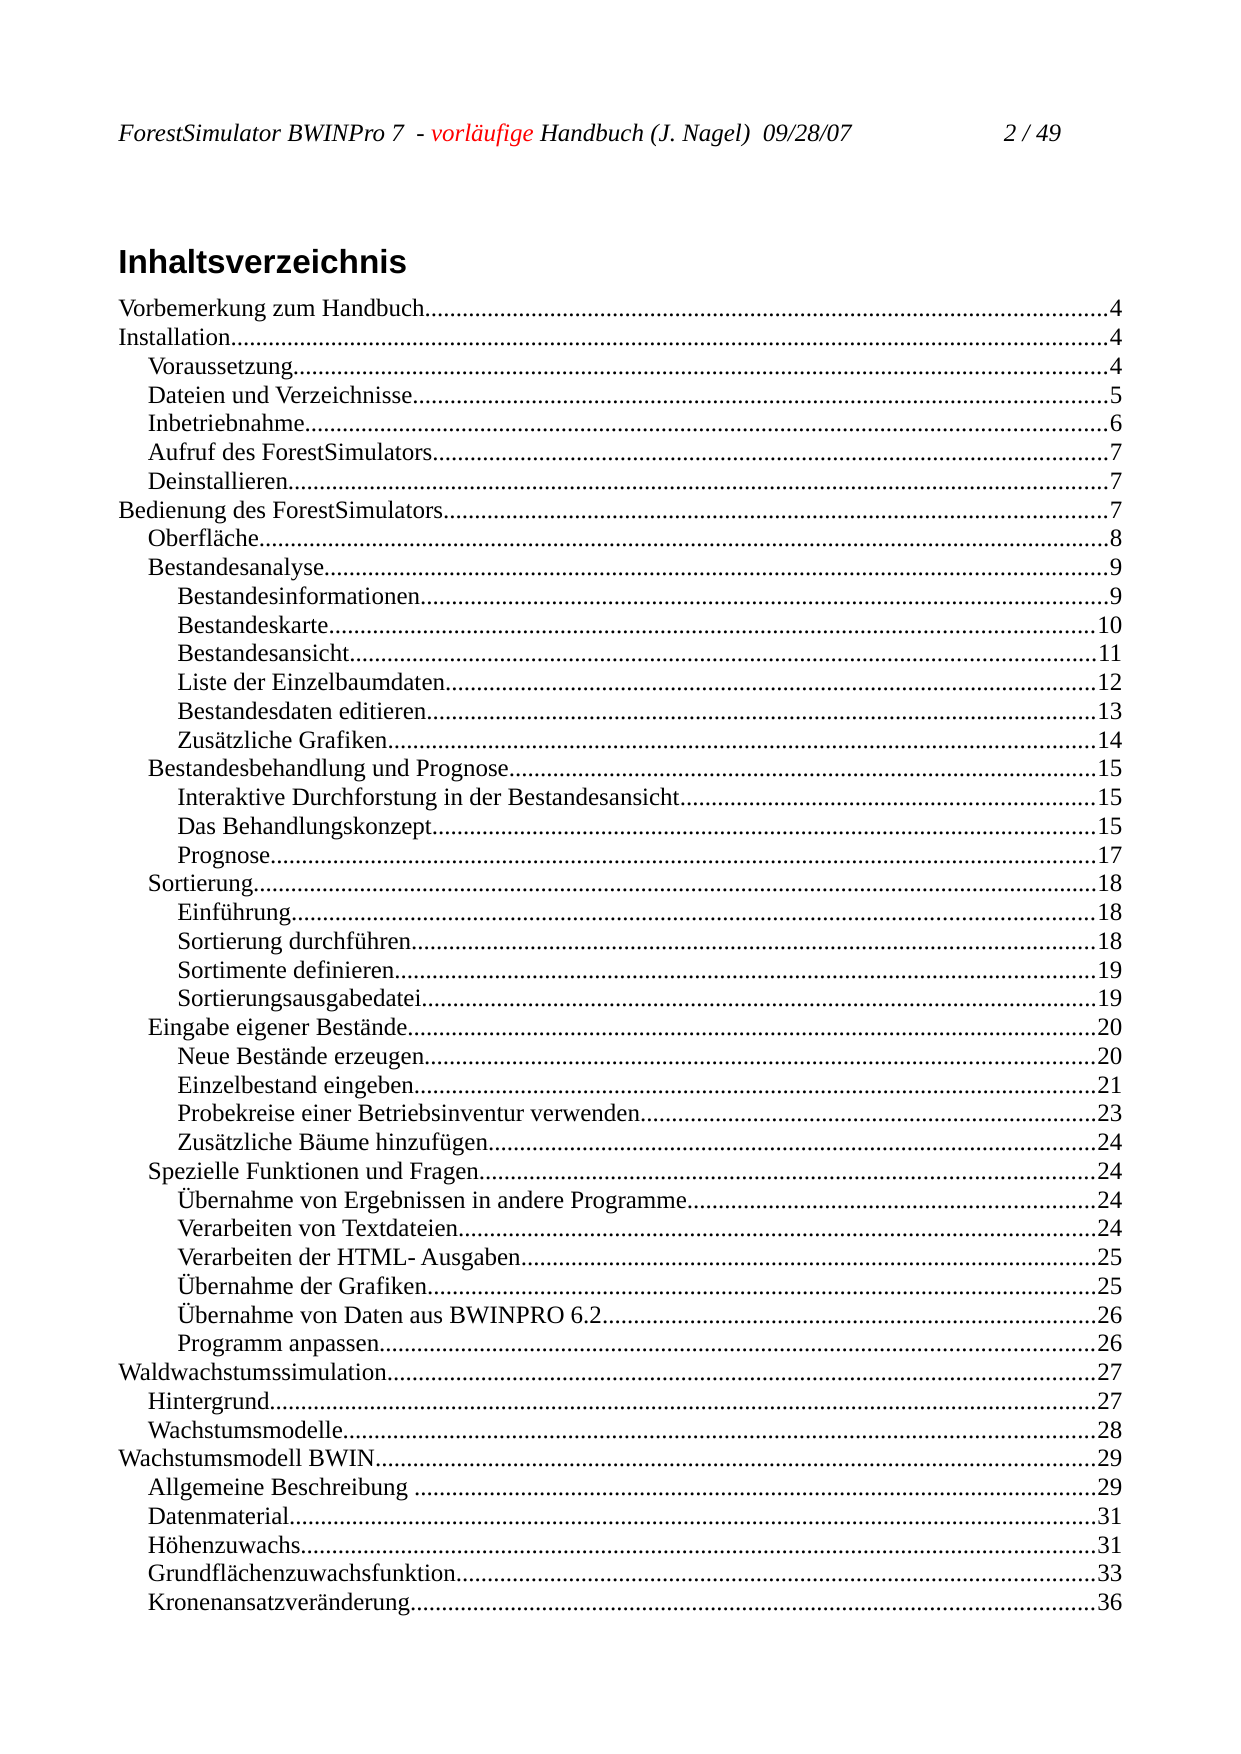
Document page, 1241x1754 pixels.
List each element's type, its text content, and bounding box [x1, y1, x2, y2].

text Zusätzliche Bäume hinzufügen 24 [177, 1127, 1122, 1156]
text Hintergrund 27 [148, 1386, 1122, 1415]
text Bestandesansicht 11 [177, 638, 1122, 667]
text Verarbeiten der HTML- Ausgaben 25 [177, 1242, 1122, 1271]
text Wachstumsmodell BWIN 29 [118, 1443, 1122, 1472]
text Bestandeskarte 10 [177, 610, 1122, 638]
text Höhenzuwachs 31 [148, 1530, 1122, 1558]
text Bedienung des ForestSimulators 7 [118, 495, 1122, 523]
text Bestandesbehandlung und Prognose 15 [148, 753, 1122, 782]
text Zusätzliche Grafiken 14 [177, 725, 1122, 753]
text Übernahme der Grafiken 25 [177, 1271, 1122, 1300]
text Sortierung durchführen 18 [177, 926, 1122, 955]
text Vorbemerkung zum Handbuch 4 [118, 293, 1122, 322]
text Voraussetzung 4 [148, 351, 1122, 380]
text Deinstallieren 7 [148, 466, 1122, 495]
text Bestandesdaten editieren 13 [177, 696, 1122, 725]
text Das Behandlungskonzept 15 [177, 811, 1122, 840]
text Sortimente definieren 19 [177, 955, 1122, 983]
subtitle Inhaltsverzeichnis [118, 243, 1122, 281]
text Übernahme von Daten aus BWINPRO 6.2 26 [177, 1300, 1122, 1328]
text Einführung 18 [177, 897, 1122, 926]
text Übernahme von Ergebnissen in andere Programme 24 [177, 1185, 1122, 1213]
text Verarbeiten von Textdateien 24 [177, 1213, 1122, 1242]
text Bestandesanalyse 9 [148, 552, 1122, 581]
text Installation 4 [118, 322, 1122, 351]
text Aufruf des ForestSimulators 7 [148, 437, 1122, 466]
text Sortierung 18 [148, 868, 1122, 897]
text Programm anpassen 26 [177, 1328, 1122, 1357]
text Interaktive Durchforstung in der Bestandesansicht 15 [177, 782, 1122, 811]
text Sortierungsausgabedatei 19 [177, 983, 1122, 1012]
text Neue Bestände erzeugen 20 [177, 1041, 1122, 1070]
text Inbetriebnahme 6 [148, 408, 1122, 437]
text Einzelbestand eingeben 21 [177, 1070, 1122, 1098]
text Eingabe eigener Bestände 20 [148, 1012, 1122, 1041]
text Grundflächenzuwachsfunktion 33 [148, 1558, 1122, 1587]
text Prognose 17 [177, 840, 1122, 868]
text Allgemeine Beschreibung 29 [148, 1472, 1122, 1501]
text Kronenansatzveränderung 36 [148, 1587, 1122, 1616]
text Bestandesinformationen 9 [177, 581, 1122, 610]
text Dateien und Verzeichnisse 5 [148, 380, 1122, 408]
text Probekreise einer Betriebsinventur verwenden 23 [177, 1098, 1122, 1127]
text Liste der Einzelbaumdaten 12 [177, 667, 1122, 696]
text Oberfläche 8 [148, 523, 1122, 552]
text Waldwachstumssimulation 27 [118, 1357, 1122, 1386]
text Wachstumsmodelle 28 [148, 1415, 1122, 1443]
text Spezielle Funktionen und Fragen 24 [148, 1156, 1122, 1185]
text Datenmaterial 31 [148, 1501, 1122, 1530]
